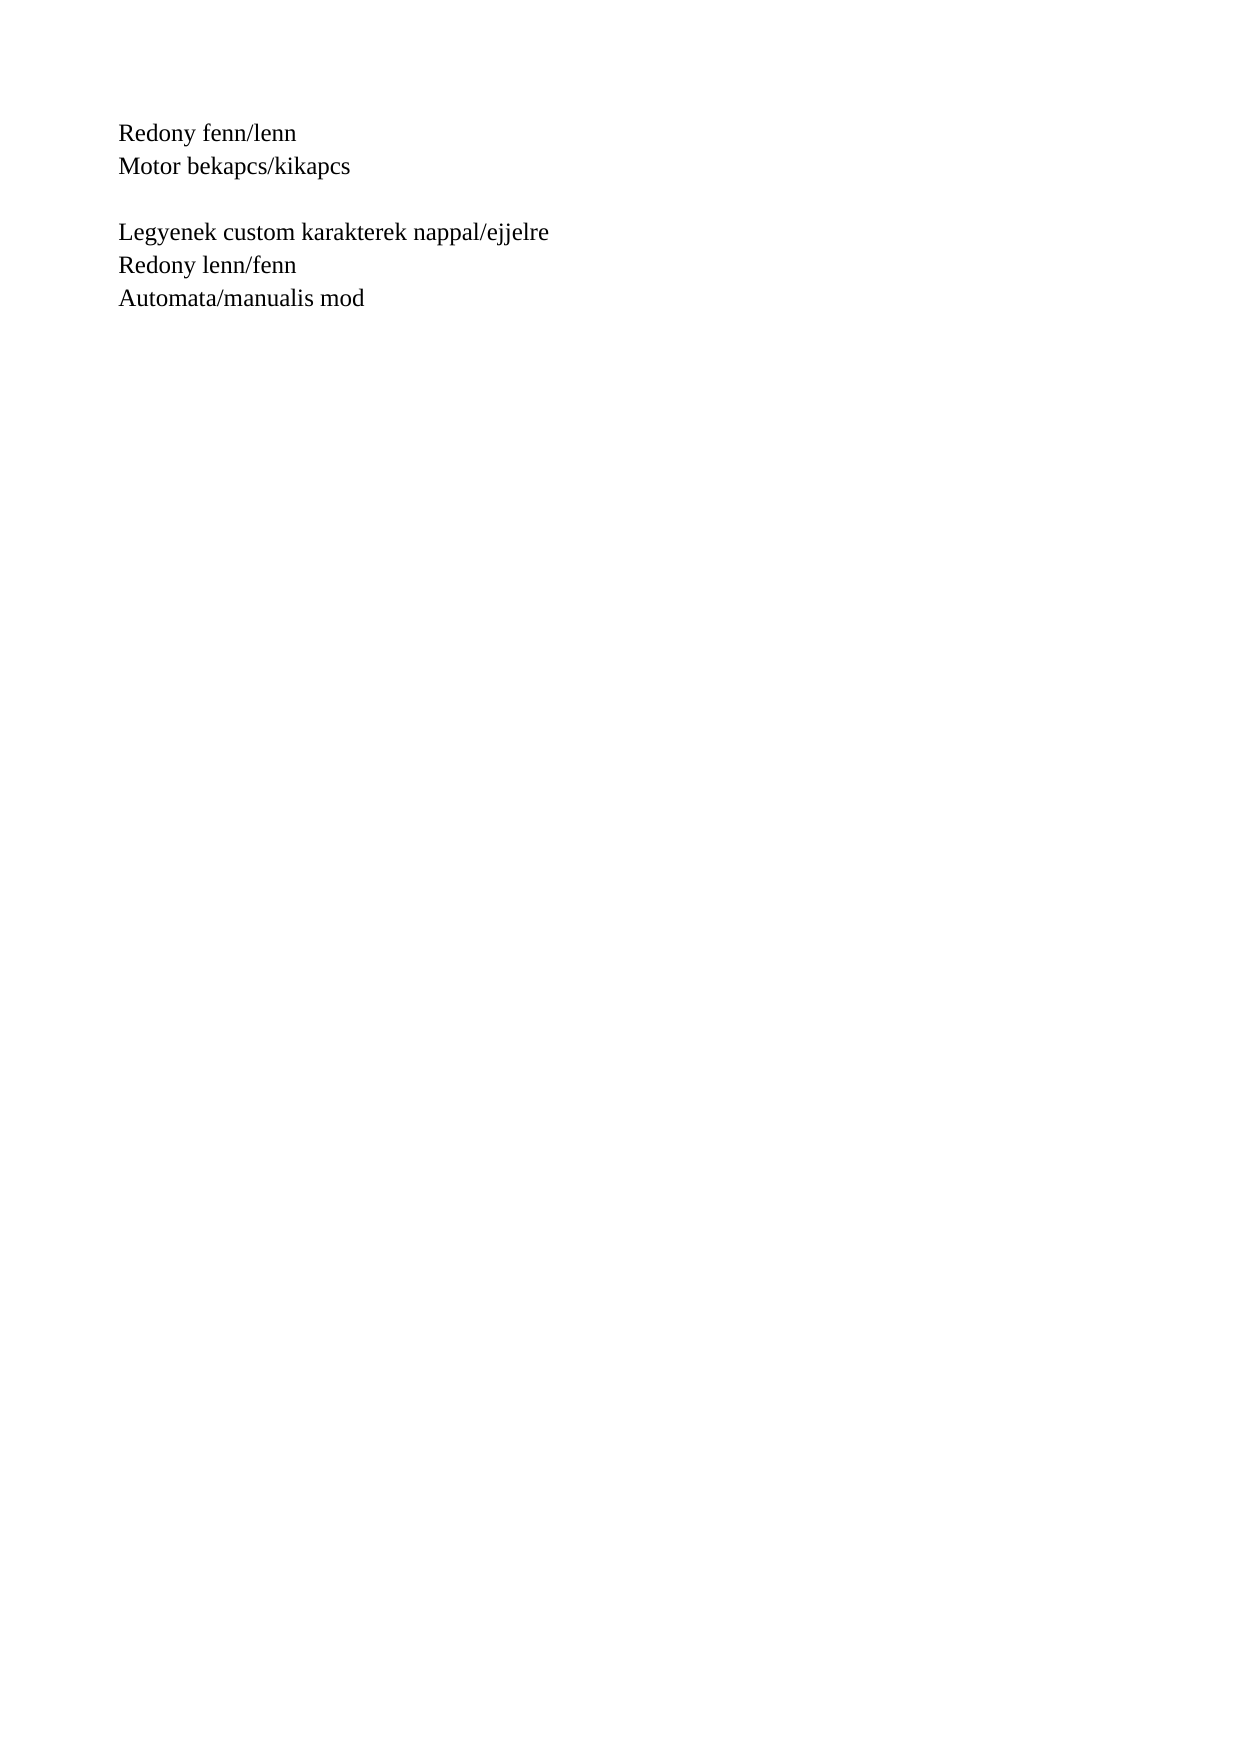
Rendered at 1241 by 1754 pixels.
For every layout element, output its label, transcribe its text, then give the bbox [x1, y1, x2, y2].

text Redony fenn/lenn [118, 118, 1122, 147]
text Automata/manualis mod [118, 283, 1122, 312]
text Motor bekapcs/kikapcs Legyenek custom karakterek nappal/ejjelre [118, 151, 1122, 246]
text Redony lenn/fenn [118, 250, 1122, 279]
